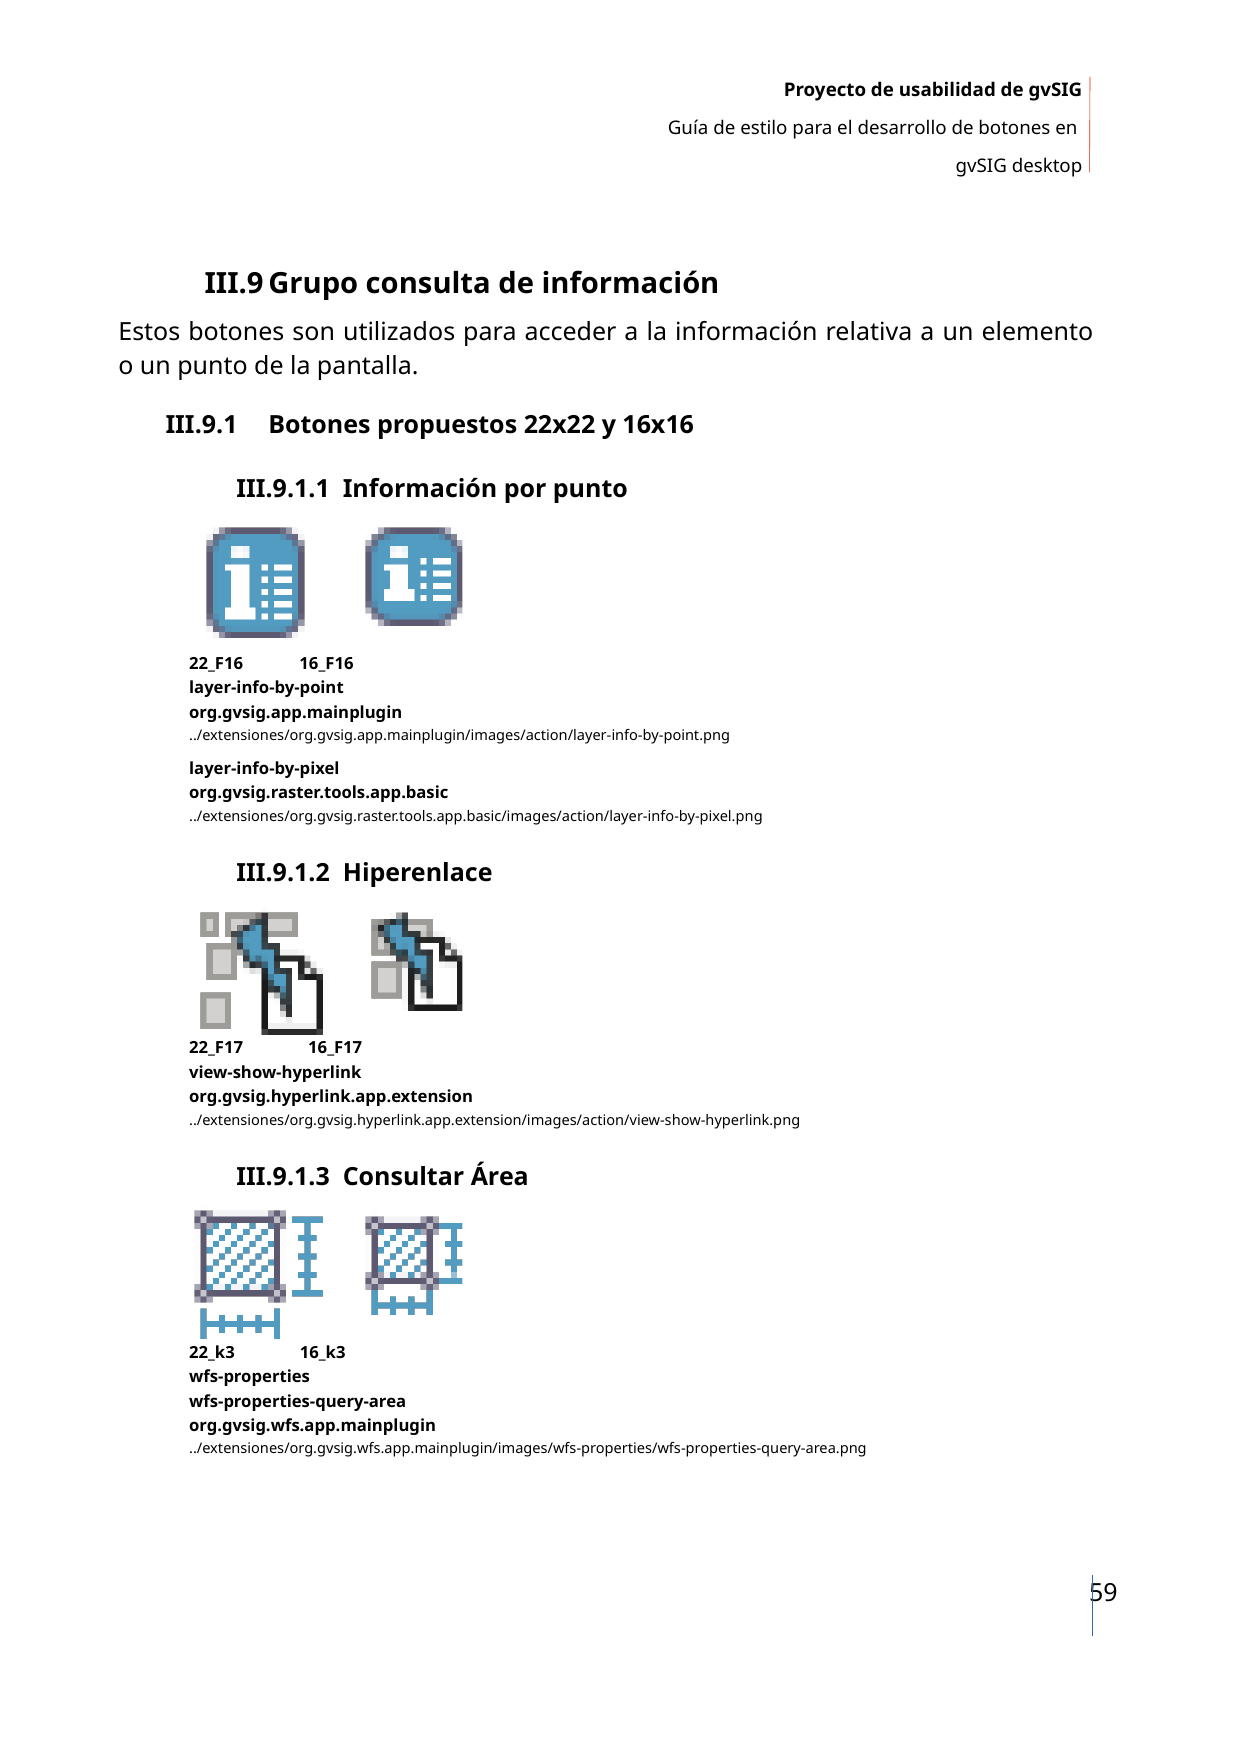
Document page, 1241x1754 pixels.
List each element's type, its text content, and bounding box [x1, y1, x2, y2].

text ../extensiones/org.gvsig.app.mainplugin/images/action/layer-info-by-point.png [189, 725, 1095, 745]
text view-show-hyperlink [189, 1061, 1095, 1083]
subtitle Botones propuestos 22x22 y 16x16 [165, 407, 1095, 441]
text Estos botones son utilizados para acceder a la información relativa a un elemento o un punto de la pantalla. [118, 313, 1095, 382]
text 22_F16 16_F16 [189, 651, 1095, 674]
text wfs-properties-query-area [189, 1389, 1095, 1412]
text 22_F17 16_F17 [189, 1036, 1095, 1059]
text wfs-properties [189, 1365, 1095, 1387]
text org.gvsig.raster.tools.app.basic [189, 781, 1095, 804]
text layer-info-by-pixel [189, 757, 1095, 779]
text org.gvsig.hyperlink.app.extension [189, 1085, 1095, 1108]
text ../extensiones/org.gvsig.wfs.app.mainplugin/images/wfs-properties/wfs-properties-query-area.png [189, 1438, 1095, 1458]
subtitle Grupo consulta de información [204, 262, 1095, 302]
text 22_k3 16_k3 [189, 1340, 1095, 1363]
subtitle Hiperenlace [236, 855, 1095, 889]
subtitle Información por punto [236, 470, 1095, 504]
picture [188, 516, 463, 650]
text layer-info-by-point [189, 676, 1095, 699]
subtitle Consultar Área [236, 1159, 1095, 1193]
picture [188, 900, 463, 1035]
text ../extensiones/org.gvsig.hyperlink.app.extension/images/action/view-show-hyperlink.png [189, 1109, 1095, 1129]
text ../extensiones/org.gvsig.raster.tools.app.basic/images/action/layer-info-by-pixel.png [189, 806, 1095, 825]
text org.gvsig.app.mainplugin [189, 700, 1095, 723]
text org.gvsig.wfs.app.mainplugin [189, 1414, 1095, 1436]
picture [188, 1204, 463, 1339]
